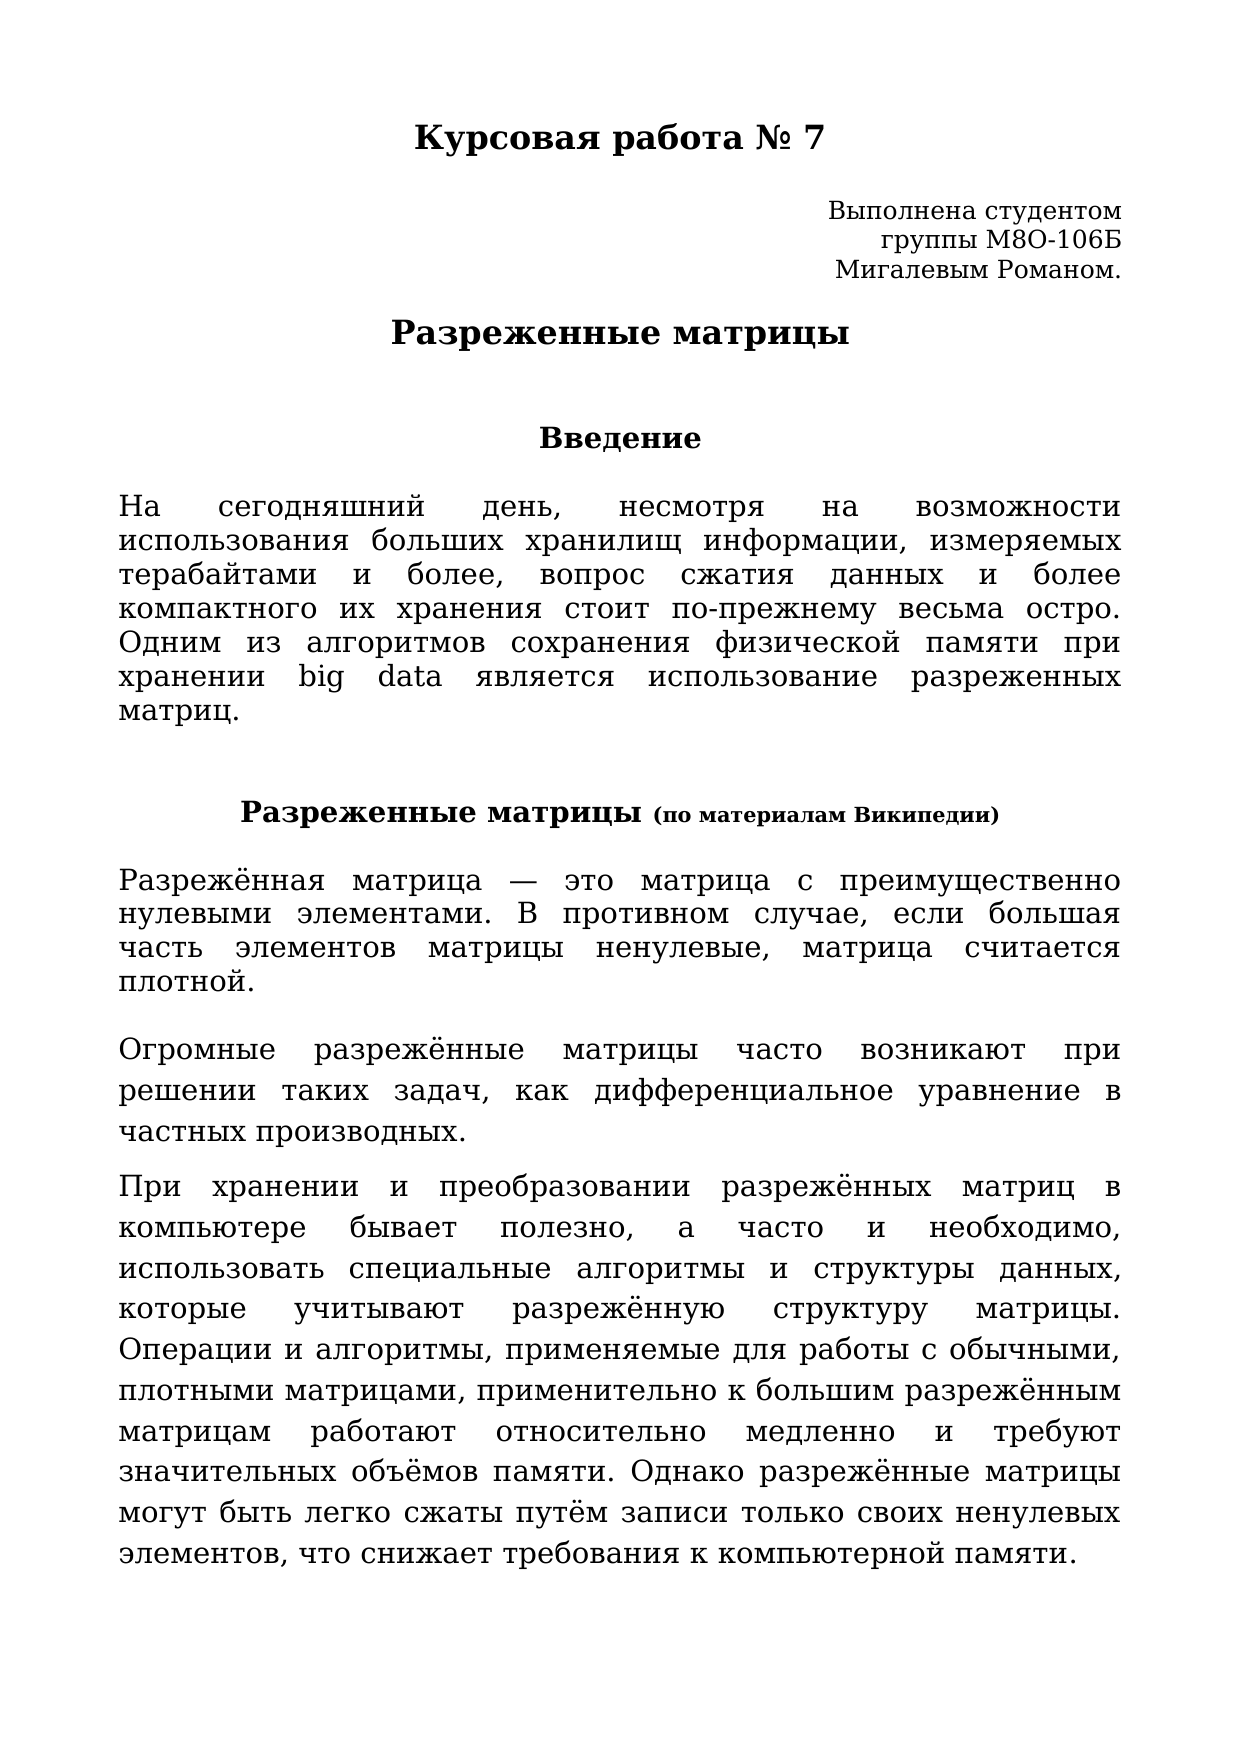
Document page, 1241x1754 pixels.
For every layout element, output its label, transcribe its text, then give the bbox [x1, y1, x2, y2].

text Мигалевым Романом. [118, 255, 1122, 284]
text группы М8О-106Б [118, 226, 1122, 255]
text Разреженные матрицы (по материалам Википедии) [118, 795, 1122, 829]
text Огромные разрежённые матрицы часто возникают при решении таких задач, как дифференциальное уравнение в частных производных. [118, 1033, 1122, 1148]
text Разреженные матрицы [118, 313, 1122, 352]
text Разрежённая матрица — это матрица с преимущественно нулевыми элементами. В противном случае, если большая часть элементов матрицы ненулевые, матрица считается плотной. [118, 863, 1122, 999]
text Курсовая работа № 7 [118, 118, 1122, 157]
text При хранении и преобразовании разрежённых матриц в компьютере бывает полезно, а часто и необходимо, использовать специальные алгоритмы и структуры данных, которые учитывают разрежённую структуру матрицы. Операции и алгоритмы, применяемые для работы с обычными, плотными матрицами, применительно к большим разрежённым матрицам работают относительно медленно и требуют значительных объёмов памяти. Однако разрежённые матрицы могут быть легко сжаты путём записи только своих ненулевых элементов, что снижает требования к компьютерной памяти. [118, 1169, 1122, 1570]
text Выполнена студентом [118, 196, 1122, 226]
text Введение [118, 421, 1122, 455]
text На сегодняшний день, несмотря на возможности использования больших хранилищ информации, измеряемых терабайтами и более, вопрос сжатия данных и более компактного их хранения стоит по-прежнему весьма остро. Одним из алгоритмов сохранения физической памяти при хранении big data является использование разреженных матриц. [118, 489, 1122, 727]
